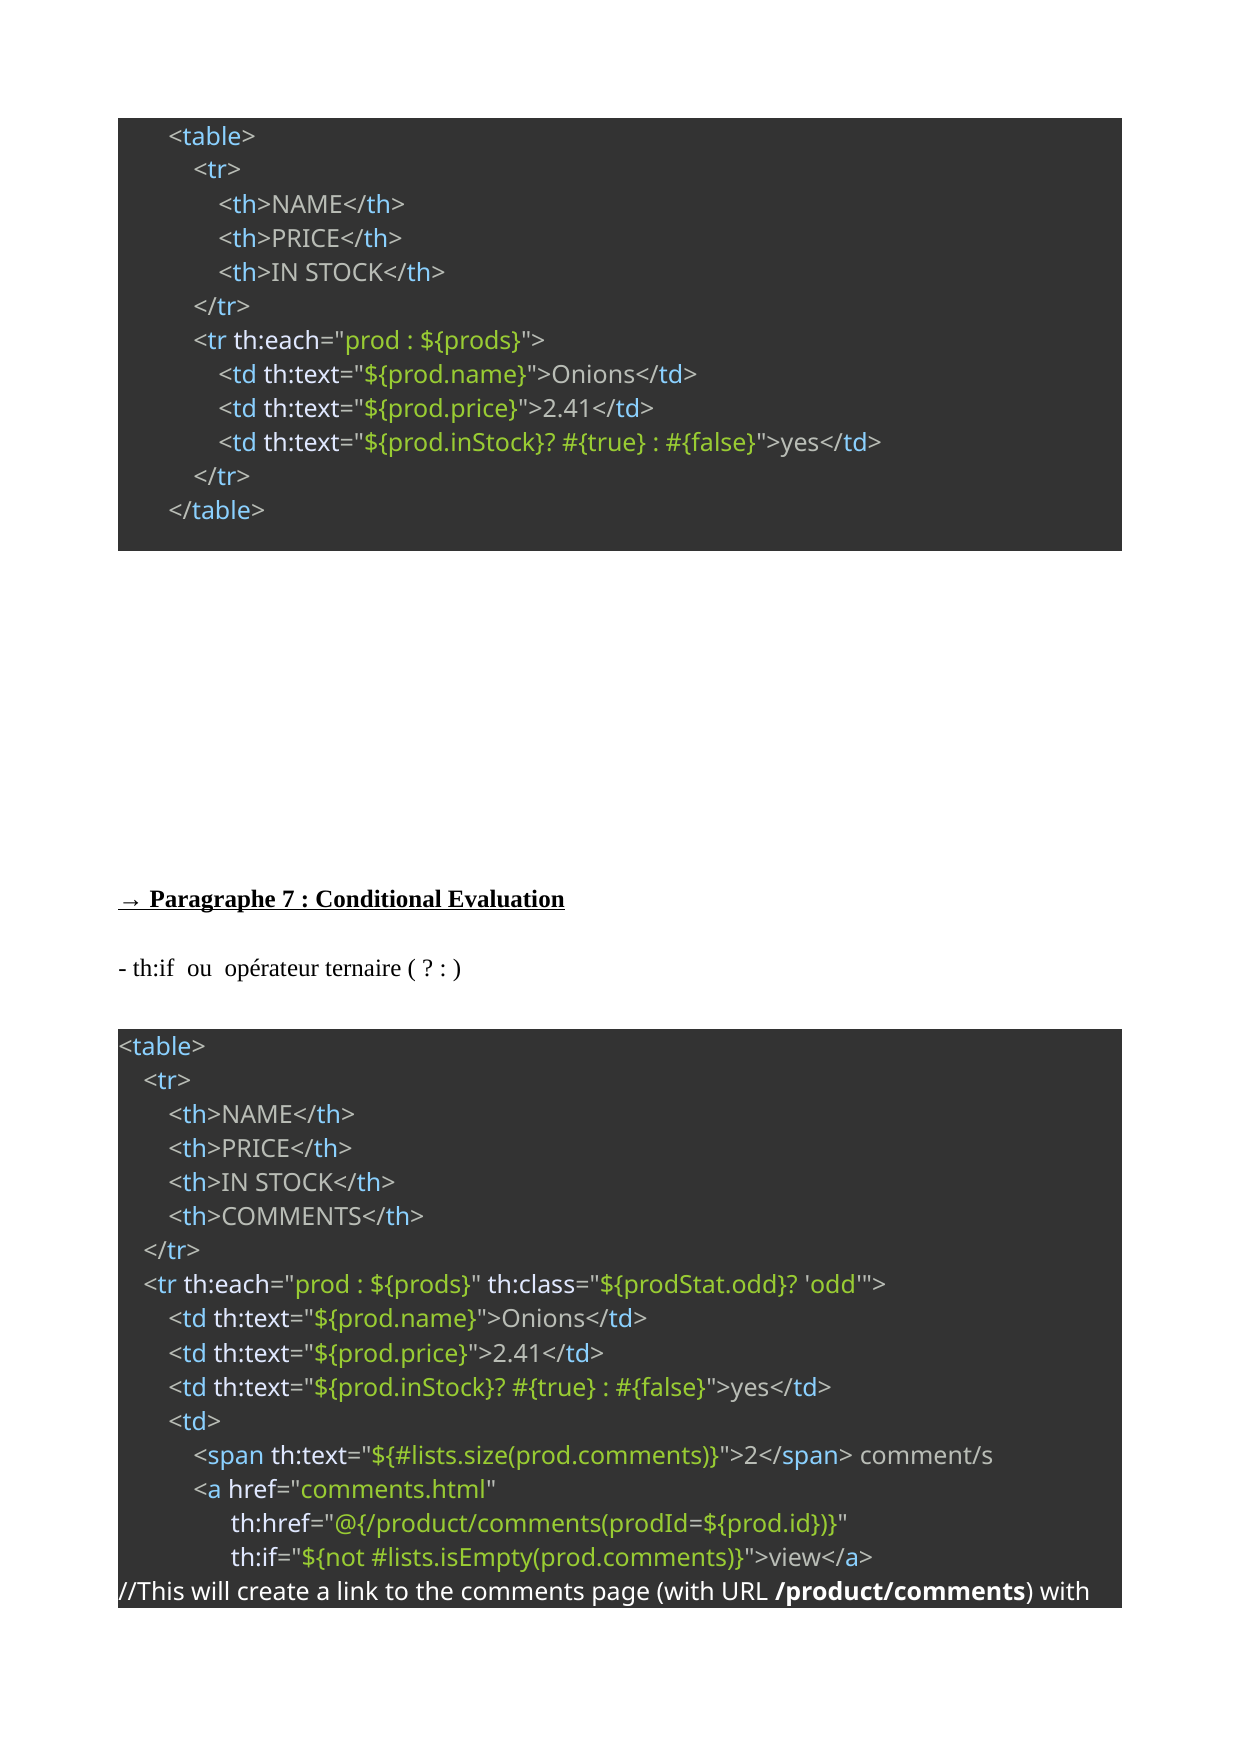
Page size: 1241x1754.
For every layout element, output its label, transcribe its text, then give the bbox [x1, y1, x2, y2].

text <tr th:each="prod : ${prods}" th:class="${prodStat.odd}? 'odd'"> [118, 1267, 1122, 1301]
text <table> [118, 1029, 1122, 1063]
text //This will create a link to the comments page (with URL /product/comments) with [118, 1574, 1122, 1608]
text <td th:text="${prod.name}">Onions</td> [118, 1301, 1122, 1335]
text <th>COMMENTS</th> [118, 1199, 1122, 1233]
text <td th:text="${prod.inStock}? #{true} : #{false}">yes</td> [118, 425, 1122, 459]
text </tr> [118, 288, 1122, 322]
text <th>NAME</th> [118, 1097, 1122, 1131]
text <table> [118, 118, 1122, 152]
text → Paragraphe 7 : Conditional Evaluation [118, 884, 1122, 912]
text <span th:text="${#lists.size(prod.comments)}">2</span> comment/s [118, 1437, 1122, 1471]
text <td th:text="${prod.price}">2.41</td> [118, 1335, 1122, 1369]
text <td th:text="${prod.inStock}? #{true} : #{false}">yes</td> [118, 1369, 1122, 1403]
text <tr> [118, 152, 1122, 186]
text <tr> [118, 1063, 1122, 1097]
text <th>PRICE</th> [118, 1131, 1122, 1165]
text <td th:text="${prod.name}">Onions</td> [118, 357, 1122, 391]
text - th:if ou opérateur ternaire ( ? : ) [118, 953, 1122, 982]
text <tr th:each="prod : ${prods}"> [118, 322, 1122, 357]
text <th>NAME</th> [118, 186, 1122, 220]
text <a href="comments.html" [118, 1471, 1122, 1506]
text <th>PRICE</th> [118, 220, 1122, 254]
text </table> [118, 493, 1122, 527]
text <td th:text="${prod.price}">2.41</td> [118, 391, 1122, 425]
text th:if="${not #lists.isEmpty(prod.comments)}">view</a> [118, 1539, 1122, 1574]
text </tr> [118, 459, 1122, 493]
text <td> [118, 1403, 1122, 1437]
text <th>IN STOCK</th> [118, 254, 1122, 288]
text </tr> [118, 1233, 1122, 1267]
text th:href="@{/product/comments(prodId=${prod.id})}" [118, 1506, 1122, 1539]
text <th>IN STOCK</th> [118, 1165, 1122, 1199]
